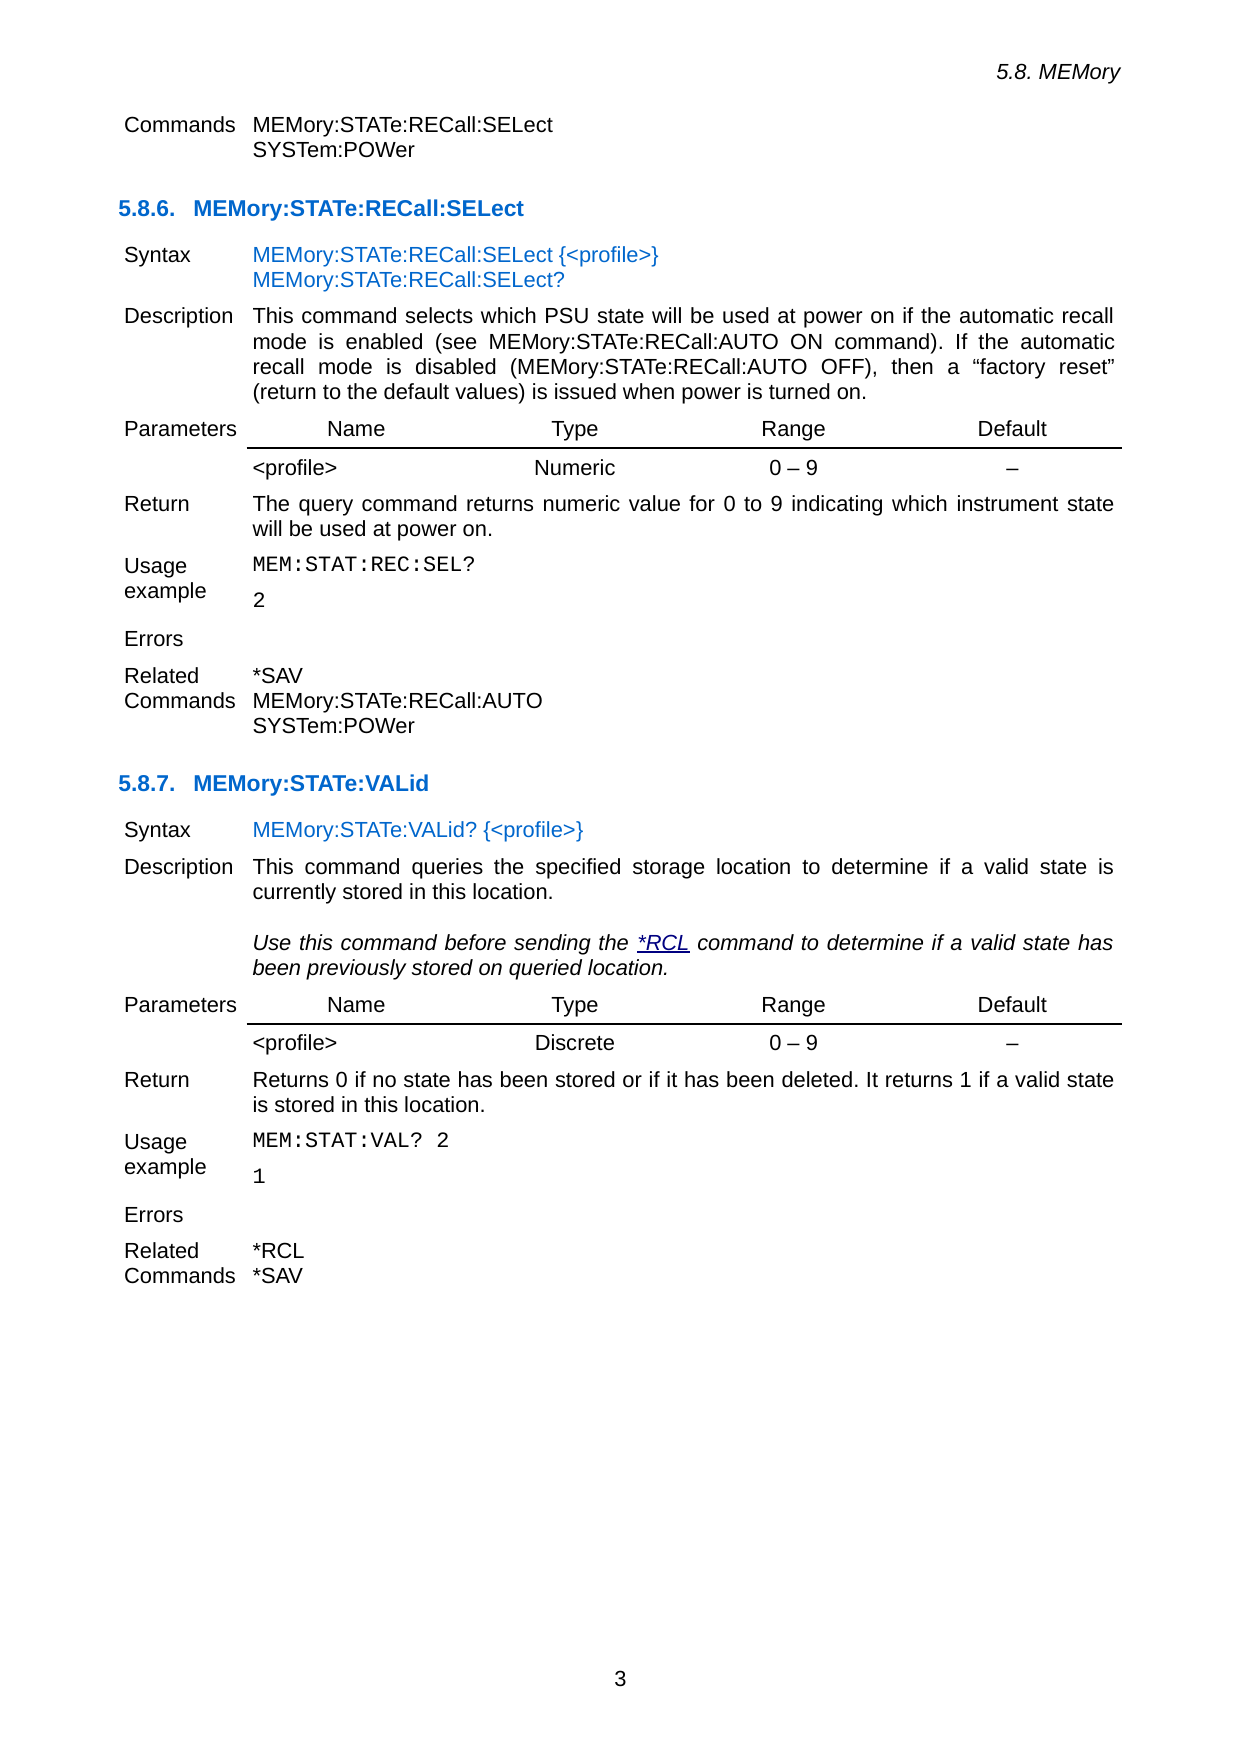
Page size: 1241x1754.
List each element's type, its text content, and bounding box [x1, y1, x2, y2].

table_cell Default [903, 410, 1122, 447]
table_cell 0 – 9 [684, 449, 903, 485]
table_cell Usage example [118, 547, 247, 620]
table_cell *RCL *SAV [247, 1233, 1122, 1294]
table_cell Usage example [118, 1123, 247, 1196]
table_cell Range [684, 986, 903, 1022]
table_cell Commands [118, 106, 247, 168]
subtitle MEMory:STATe:RECall:SELect [118, 195, 1122, 221]
table_cell Numeric [465, 449, 684, 485]
table_cell Description [118, 848, 247, 986]
table_cell Related Commands [118, 1233, 247, 1294]
table_cell – [903, 1025, 1122, 1061]
table_cell Name [247, 410, 465, 447]
table_cell [247, 1196, 1122, 1232]
table_cell This command selects which PSU state will be used at power on if the automatic recall mode is enabled (see MEMory:STATe:RECall:AUTO ON command). If the automatic recall mode is disabled (MEMory:STATe:RECall:AUTO OFF), then a “factory reset” (return to the default values) is issued when power is turned on. [247, 298, 1122, 410]
table_cell Return [118, 485, 247, 547]
table_cell Errors [118, 1196, 247, 1232]
table_cell The query command returns numeric value for 0 to 9 indicating which instrument state will be used at power on. [247, 485, 1122, 547]
table_cell MEM:STAT:VAL? 2 1 [247, 1123, 1122, 1196]
table_header MEMory:STATe:RECall:SELect {<profile>} MEMory:STATe:RECall:SELect? [247, 236, 1122, 298]
table_cell 0 – 9 [684, 1025, 903, 1061]
table_header MEMory:STATe:VALid? {<profile>} [247, 812, 1122, 848]
table_cell Related Commands [118, 657, 247, 744]
table_cell Type [465, 986, 684, 1022]
table_cell Parameters [118, 986, 247, 1061]
table_cell [247, 620, 1122, 657]
table_cell Discrete [465, 1025, 684, 1061]
table_cell <profile> [247, 1025, 465, 1061]
table_header Syntax [118, 236, 247, 298]
table_cell *SAV MEMory:STATe:RECall:AUTO SYSTem:POWer [247, 657, 1122, 744]
table_cell Return [118, 1061, 247, 1123]
table_cell Range [684, 410, 903, 447]
table_cell Description [118, 298, 247, 410]
table_cell Default [903, 986, 1122, 1022]
table_cell MEMory:STATe:RECall:SELect SYSTem:POWer [247, 106, 1122, 168]
subtitle MEMory:STATe:VALid [118, 770, 1122, 797]
table_cell Parameters [118, 410, 247, 485]
table_cell <profile> [247, 449, 465, 485]
table_cell Errors [118, 620, 247, 657]
table_cell – [903, 449, 1122, 485]
table_cell Name [247, 986, 465, 1022]
table_cell MEM:STAT:REC:SEL? 2 [247, 547, 1122, 620]
table_cell Type [465, 410, 684, 447]
table_cell This command queries the specified storage location to determine if a valid state is currently stored in this location. Use this command before sending the *RCL command to determine if a valid state has been previously stored on queried location. [247, 848, 1122, 986]
table_cell Returns 0 if no state has been stored or if it has been deleted. It returns 1 if a valid state is stored in this location. [247, 1061, 1122, 1123]
table_header Syntax [118, 812, 247, 848]
